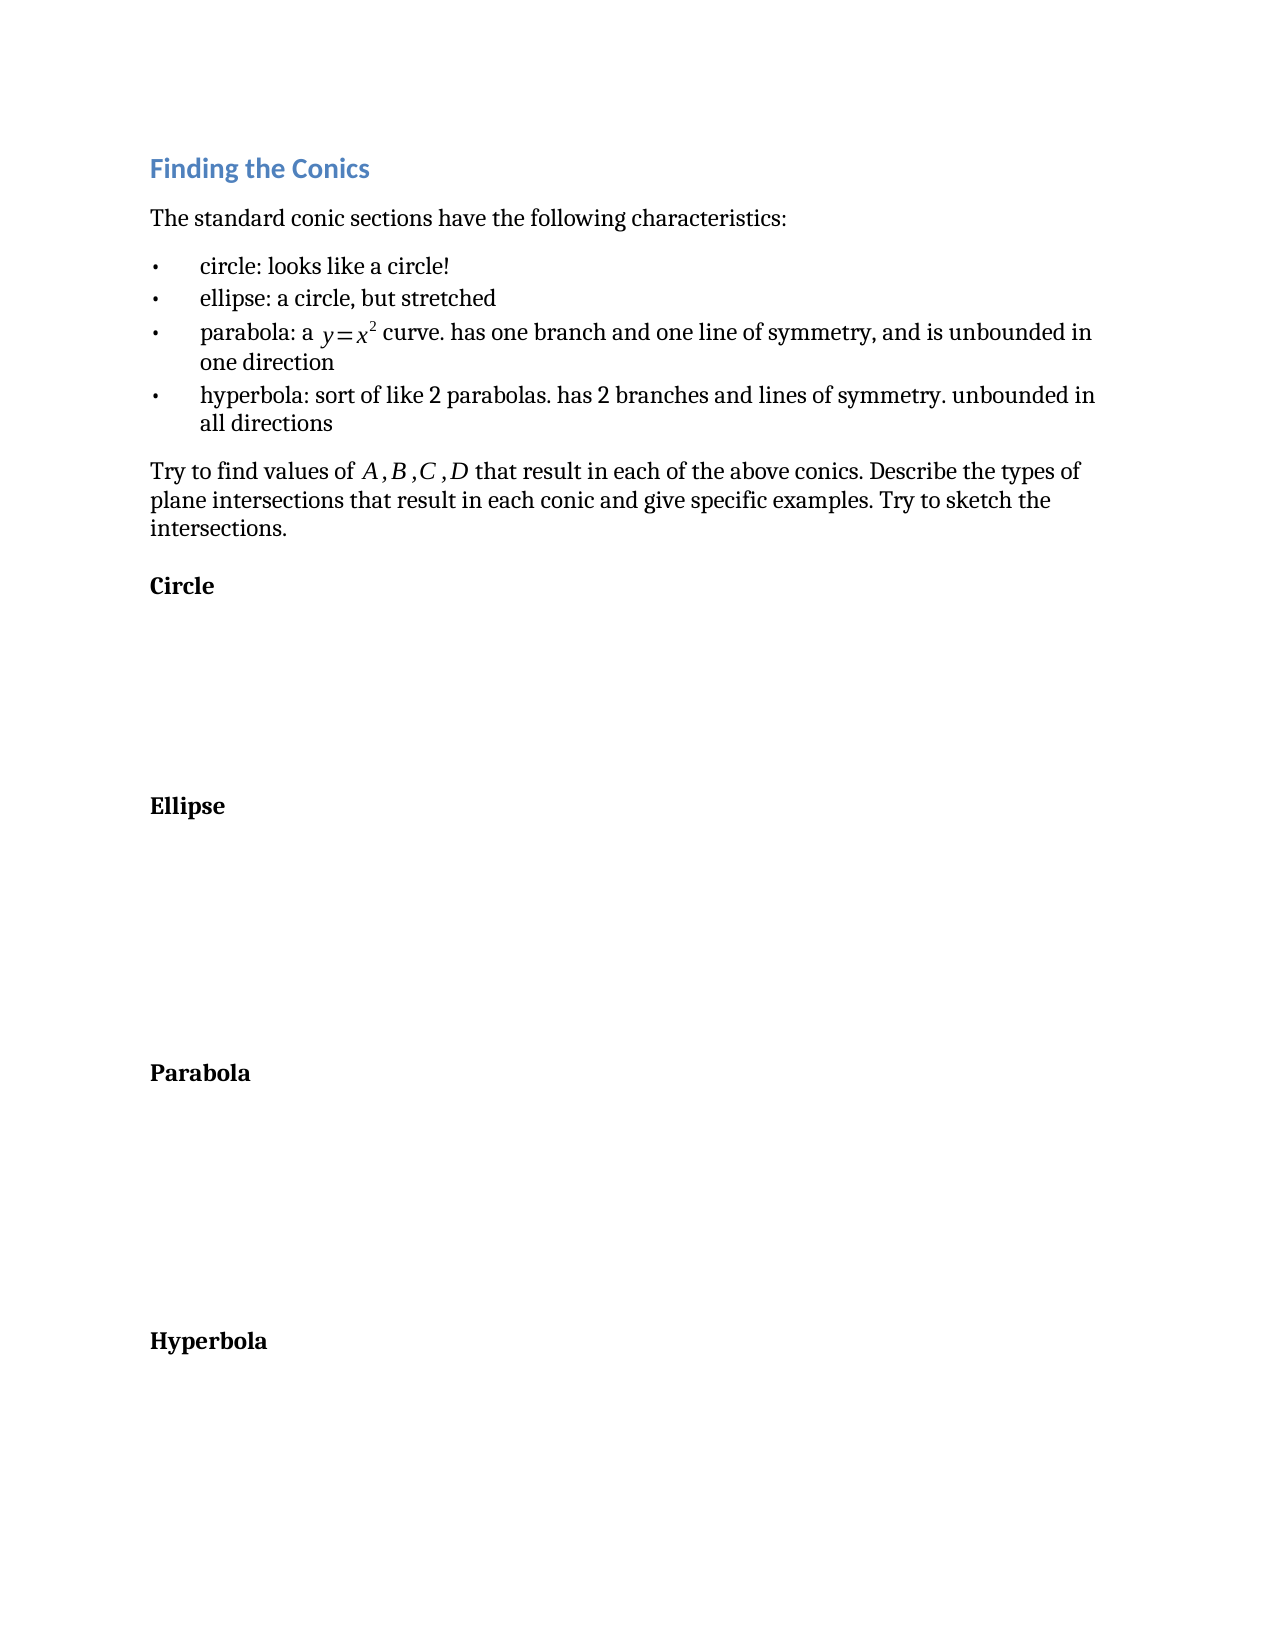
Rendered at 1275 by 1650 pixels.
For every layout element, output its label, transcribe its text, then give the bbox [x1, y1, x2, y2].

text Hyperbola [150, 1241, 1125, 1471]
text The standard conic sections have the following characteristics: [150, 204, 1125, 233]
text Try to find values of that result in each of the above conics. Describe the types of plane intersections that result in each conic and give specific examples. Try to sketch the intersections. Circle [150, 457, 1125, 658]
list ellipse: a circle, but stretched [150, 284, 1125, 313]
list hyperbola: sort of like 2 parabolas. has 2 branches and lines of symmetry. unbounded in all directions [150, 381, 1125, 438]
list parabola: a curve. has one branch and one line of symmetry, and is unbounded in one direction [150, 317, 1125, 377]
text Ellipse [150, 677, 1125, 849]
text Parabola [150, 973, 1125, 1117]
subtitle Finding the Conics [150, 150, 1125, 186]
list circle: looks like a circle! [150, 252, 1125, 281]
